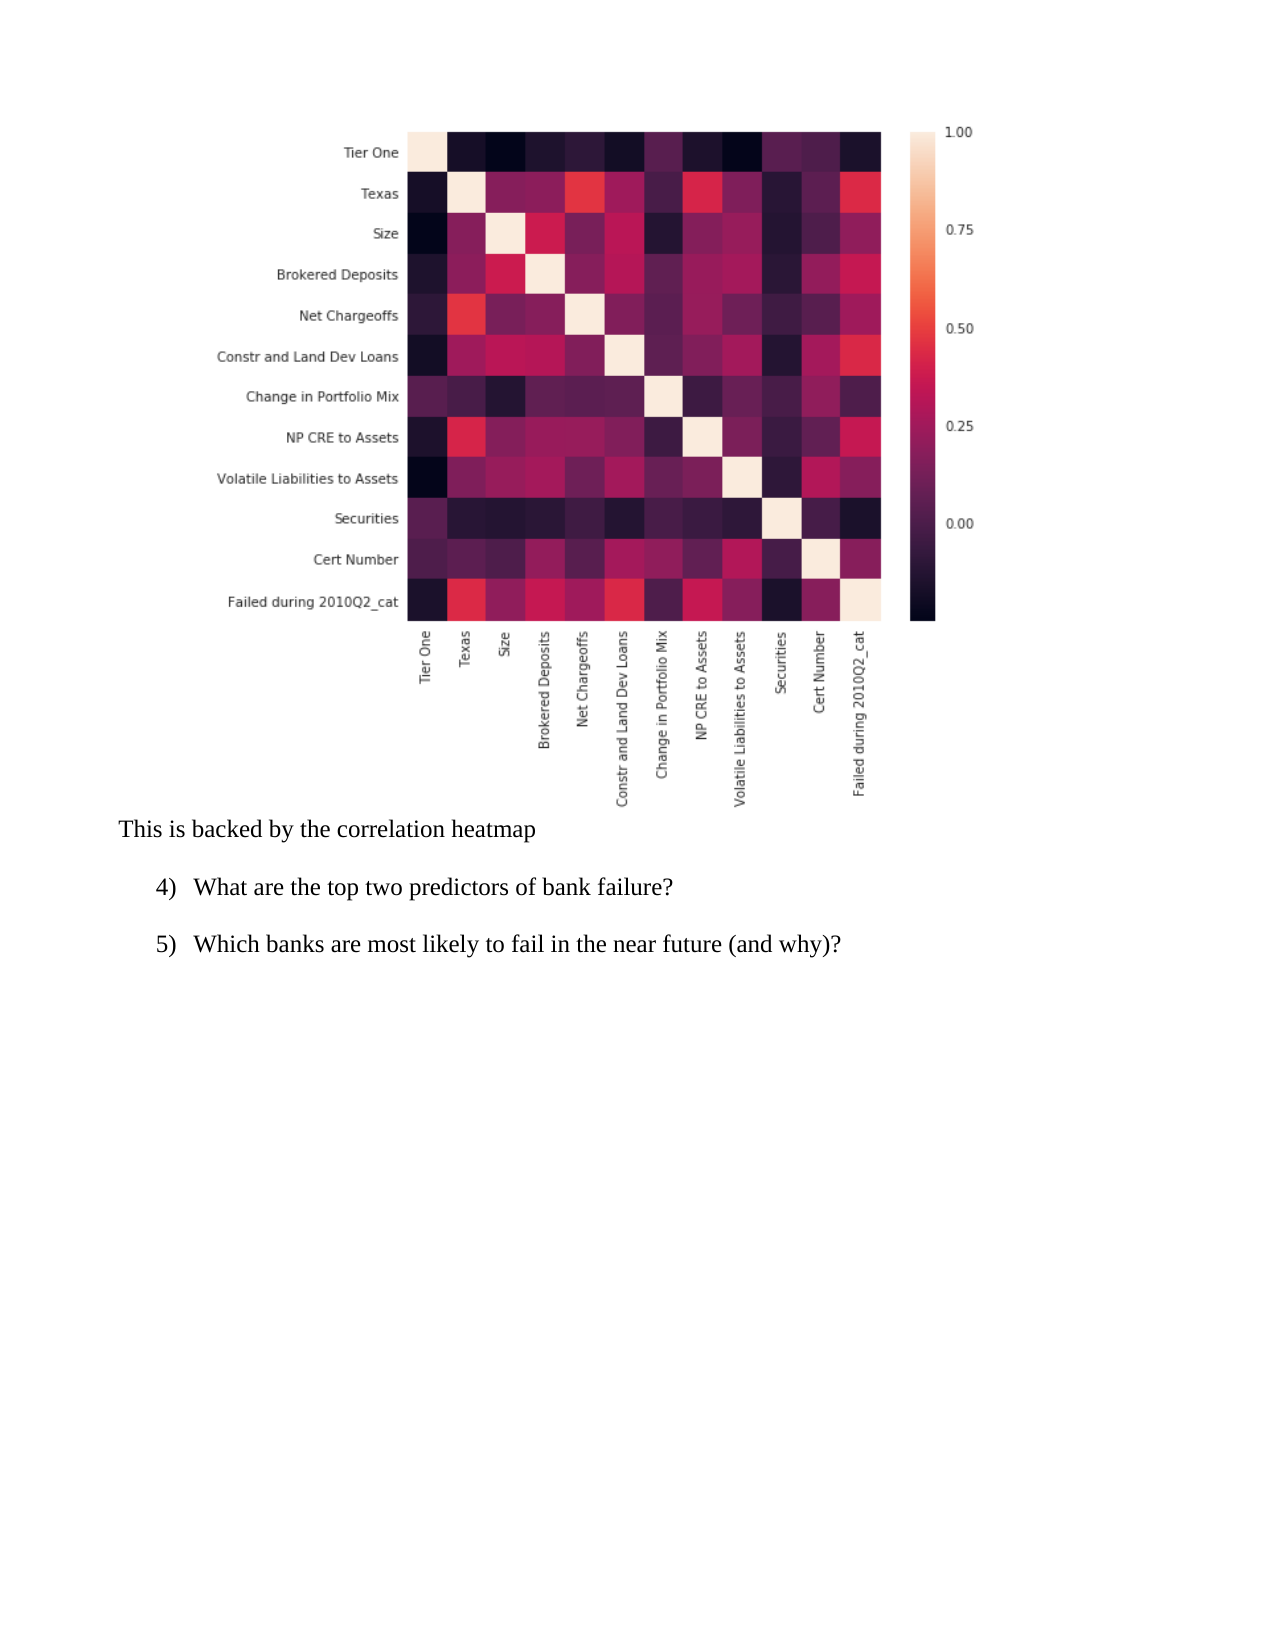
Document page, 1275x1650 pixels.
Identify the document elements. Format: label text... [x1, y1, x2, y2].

text This is backed by the correlation heatmap [118, 118, 1157, 843]
picture [208, 118, 1021, 815]
list Which banks are most likely to fail in the near future (and why)? [156, 929, 1157, 958]
list What are the top two predictors of bank failure? [156, 872, 1157, 900]
